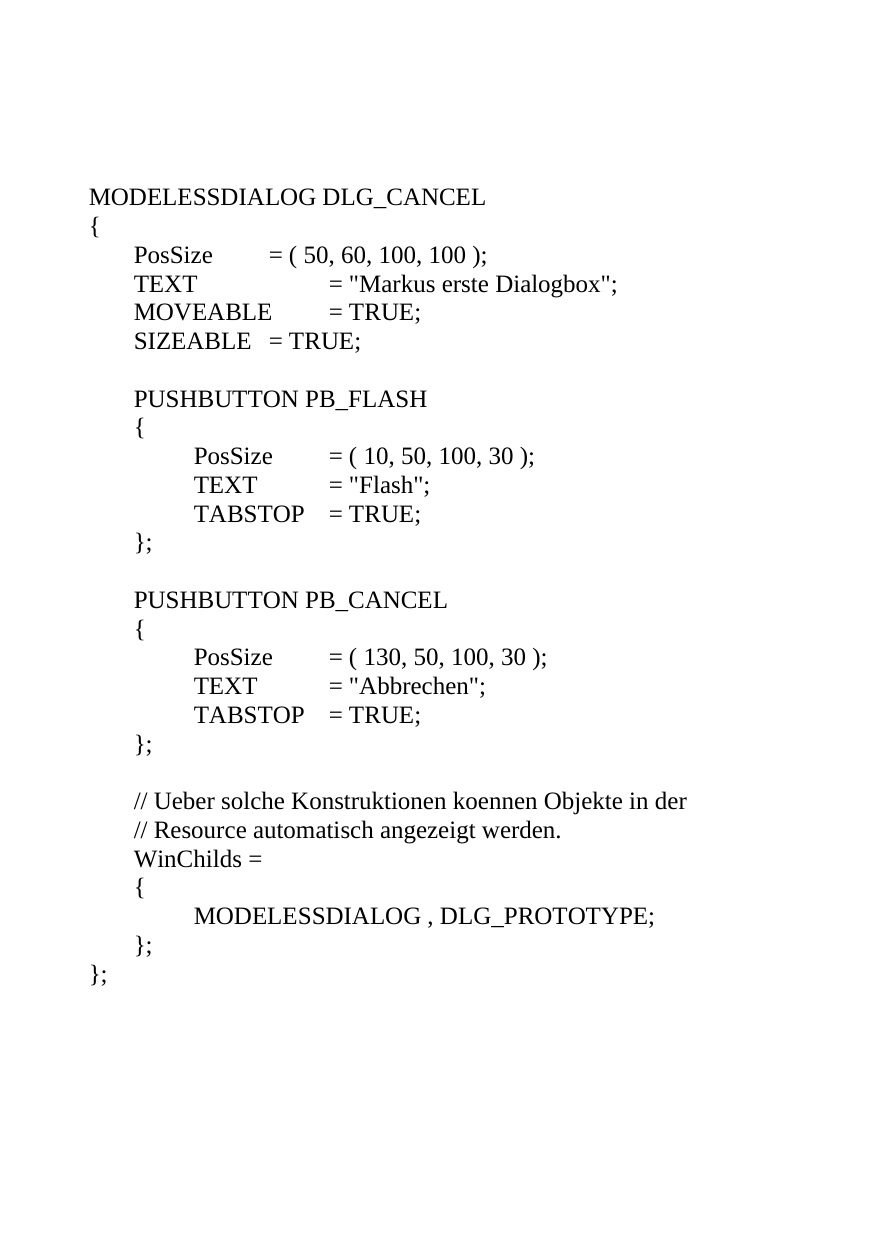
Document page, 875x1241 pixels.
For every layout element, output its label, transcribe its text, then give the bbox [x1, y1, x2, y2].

list PUSHBUTTON PB_CANCEL [88, 585, 815, 614]
list { [88, 872, 815, 901]
list WinChilds = [88, 844, 815, 872]
list }; [88, 729, 815, 757]
list SIZEABLE = TRUE; [88, 326, 815, 355]
list }; [88, 959, 815, 987]
list { [88, 412, 815, 441]
list TEXT = "Markus erste Dialogbox"; [88, 269, 815, 297]
list MODELESSDIALOG DLG_CANCEL [88, 182, 815, 211]
list MODELESSDIALOG , DLG_PROTOTYPE; [88, 901, 815, 930]
list { [88, 211, 815, 240]
list // Ueber solche Konstruktionen koennen Objekte in der [88, 786, 815, 815]
list MOVEABLE = TRUE; [88, 297, 815, 326]
list PosSize = ( 10, 50, 100, 30 ); [88, 441, 815, 470]
list // Resource automatisch angezeigt werden. [88, 815, 815, 844]
list PosSize = ( 50, 60, 100, 100 ); [88, 240, 815, 269]
list { [88, 614, 815, 642]
list TABSTOP = TRUE; [88, 499, 815, 527]
list PosSize = ( 130, 50, 100, 30 ); [88, 642, 815, 671]
list PUSHBUTTON PB_FLASH [88, 384, 815, 412]
list }; [88, 527, 815, 556]
list }; [88, 930, 815, 959]
list TABSTOP = TRUE; [88, 700, 815, 729]
list TEXT = "Abbrechen"; [88, 671, 815, 700]
list TEXT = "Flash"; [88, 470, 815, 499]
